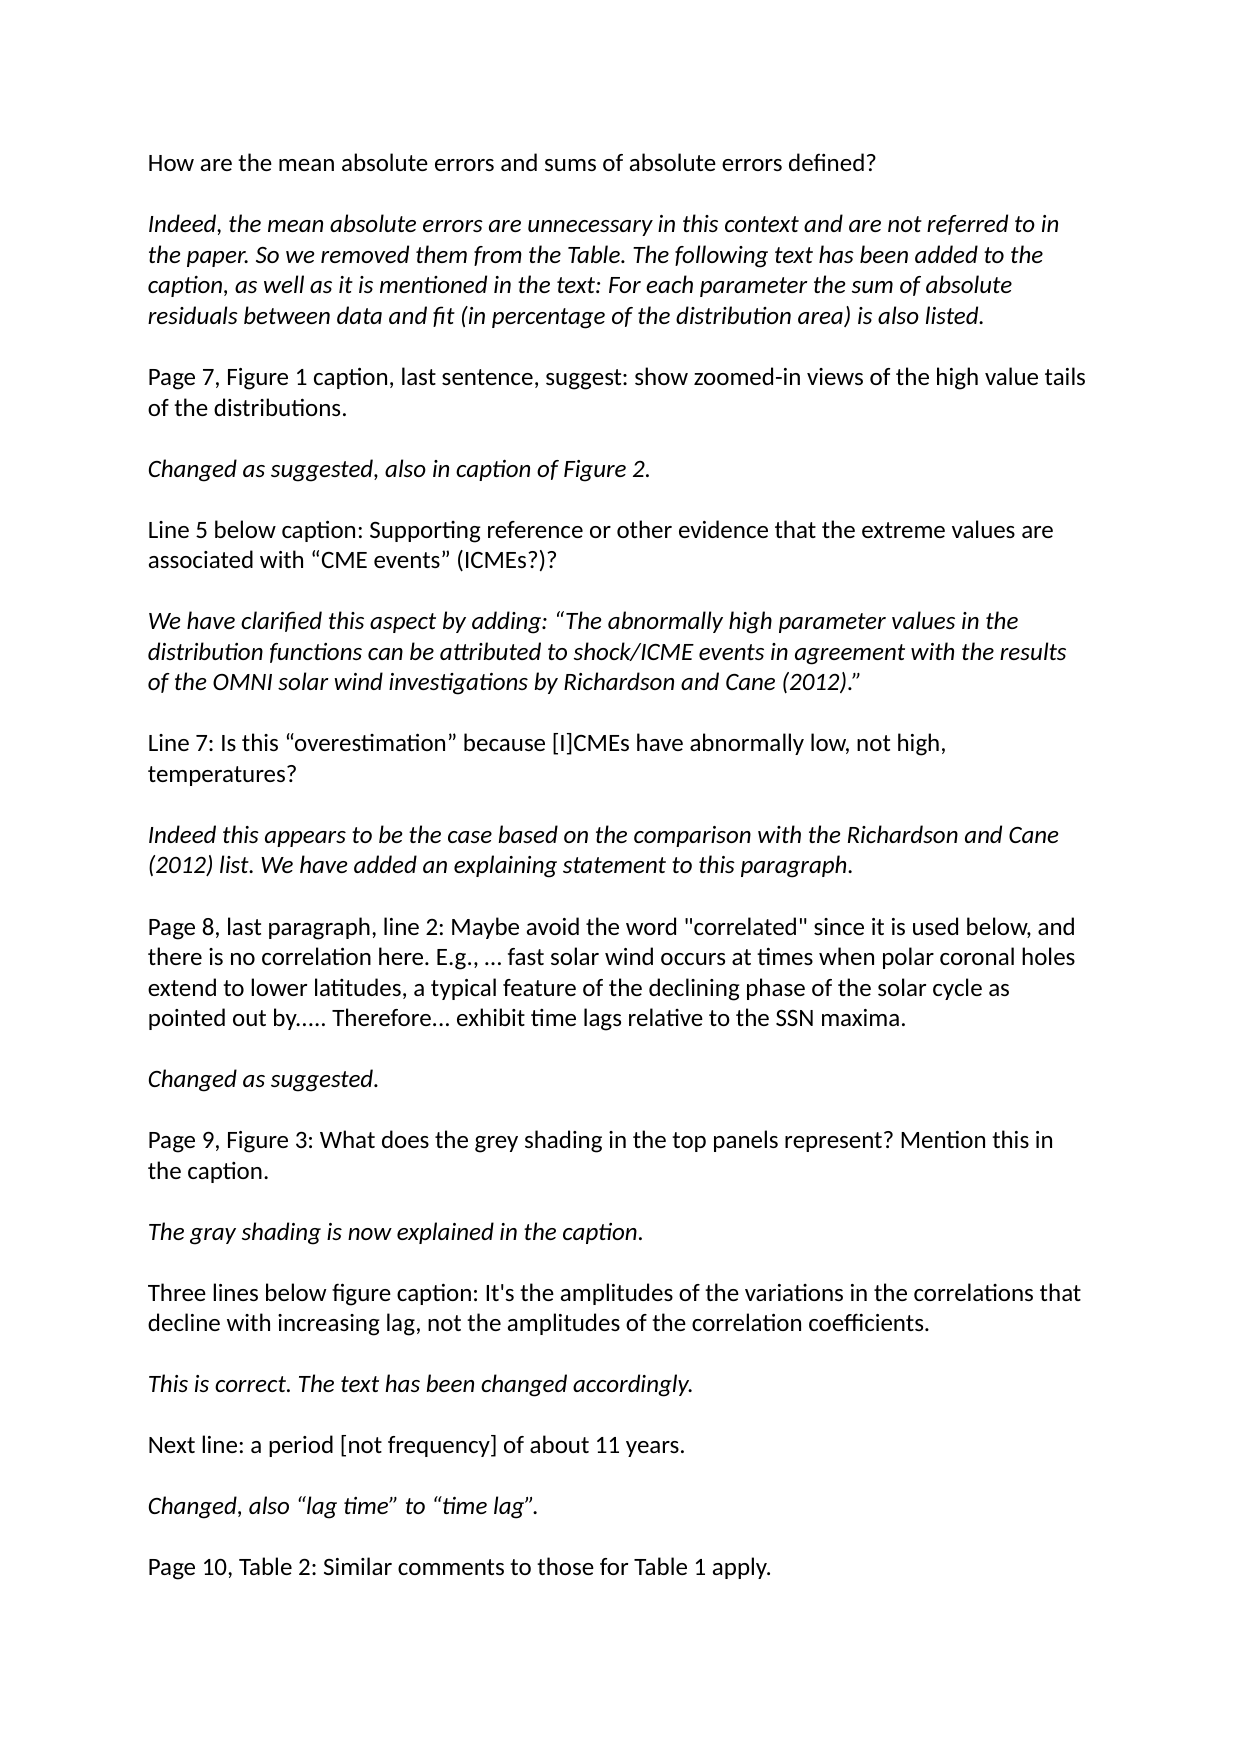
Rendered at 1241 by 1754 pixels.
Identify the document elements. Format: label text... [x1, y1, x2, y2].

text Page 10, Table 2: Similar comments to those for Table 1 apply. [148, 1552, 1093, 1582]
text Line 7: Is this “overestimation” because [I]CMEs have abnormally low, not high, temperatures? [148, 727, 1093, 788]
text We have clarified this aspect by adding: “The abnormally high parameter values in the distribution functions can be attributed to shock/ICME events in agreement with the results of the OMNI solar wind investigations by Richardson and Cane (2012).” [148, 605, 1093, 697]
text Changed as suggested, also in caption of Figure 2. [148, 453, 1093, 483]
text Indeed, the mean absolute errors are unnecessary in this context and are not referred to in the paper. So we removed them from the Table. The following text has been added to the caption, as well as it is mentioned in the text: For each parameter the sum of absolute residuals between data and fit (in percentage of the distribution area) is also listed. [148, 209, 1093, 331]
text The gray shading is now explained in the caption. [148, 1216, 1093, 1246]
text This is correct. The text has been changed accordingly. [148, 1368, 1093, 1399]
text Page 7, Figure 1 caption, last sentence, suggest: show zoomed-in views of the high value tails of the distributions. [148, 361, 1093, 422]
text Changed, also “lag time” to “time lag”. [148, 1491, 1093, 1521]
text How are the mean absolute errors and sums of absolute errors defined? [148, 148, 1093, 178]
text Line 5 below caption: Supporting reference or other evidence that the extreme values are associated with “CME events” (ICMEs?)? [148, 514, 1093, 575]
text Next line: a period [not frequency] of about 11 years. [148, 1429, 1093, 1460]
text Indeed this appears to be the case based on the comparison with the Richardson and Cane (2012) list. We have added an explaining statement to this paragraph. [148, 819, 1093, 880]
text Page 8, last paragraph, line 2: Maybe avoid the word "correlated" since it is used below, and there is no correlation here. E.g., … fast solar wind occurs at times when polar coronal holes extend to lower latitudes, a typical feature of the declining phase of the solar cycle as pointed out by..... Therefore... exhibit time lags relative to the SSN maxima. [148, 911, 1093, 1033]
text Three lines below figure caption: It's the amplitudes of the variations in the correlations that decline with increasing lag, not the amplitudes of the correlation coefficients. [148, 1277, 1093, 1338]
text Page 9, Figure 3: What does the grey shading in the top panels represent? Mention this in the caption. [148, 1124, 1093, 1185]
text Changed as suggested. [148, 1063, 1093, 1094]
